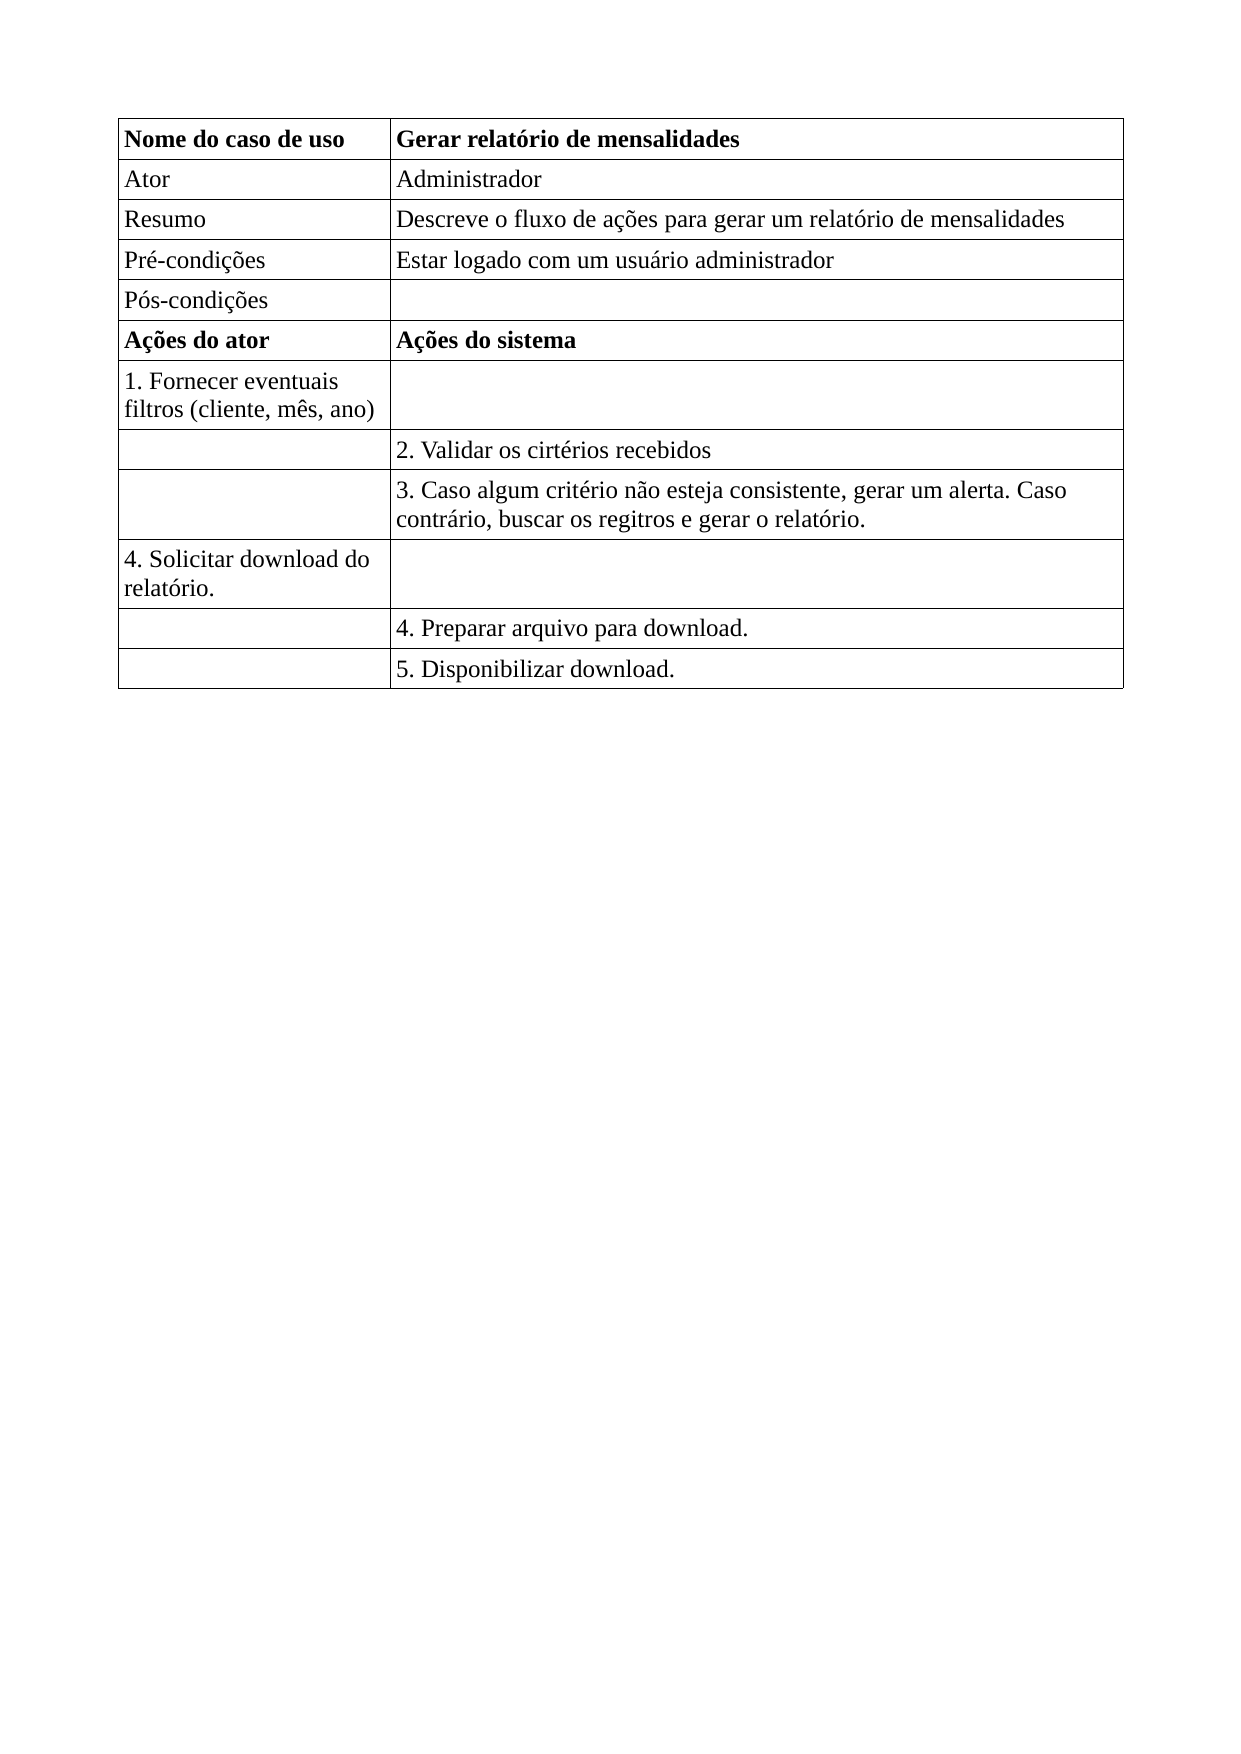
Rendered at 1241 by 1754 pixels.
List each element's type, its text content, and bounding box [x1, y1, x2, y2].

table_cell Estar logado com um usuário administrador [391, 240, 1123, 279]
table_cell 4. Solicitar download do relatório. [119, 540, 390, 607]
table_header Gerar relatório de mensalidades [391, 119, 1123, 158]
table_cell Ações do ator [119, 321, 390, 360]
table_cell Pré-condições [119, 240, 390, 279]
table_cell Descreve o fluxo de ações para gerar um relatório de mensalidades [391, 200, 1123, 239]
table_cell 2. Validar os cirtérios recebidos [391, 430, 1123, 469]
table_cell 5. Disponibilizar download. [391, 649, 1123, 688]
table_cell [391, 361, 1123, 429]
table_cell [119, 470, 390, 538]
table_cell [391, 540, 1123, 607]
table_cell [119, 649, 390, 688]
table_cell [119, 430, 390, 469]
table_cell 4. Preparar arquivo para download. [391, 609, 1123, 648]
table_cell Ações do sistema [391, 321, 1123, 360]
table_cell 3. Caso algum critério não esteja consistente, gerar um alerta. Caso contrário, buscar os regitros e gerar o relatório. [391, 470, 1123, 538]
table_cell Resumo [119, 200, 390, 239]
table_cell 1. Fornecer eventuais filtros (cliente, mês, ano) [119, 361, 390, 429]
table_cell [119, 609, 390, 648]
table_cell Pós-condições [119, 280, 390, 320]
table_header Nome do caso de uso [119, 119, 390, 158]
table_cell [391, 280, 1123, 320]
table_cell Administrador [391, 160, 1123, 199]
table_cell Ator [119, 160, 390, 199]
